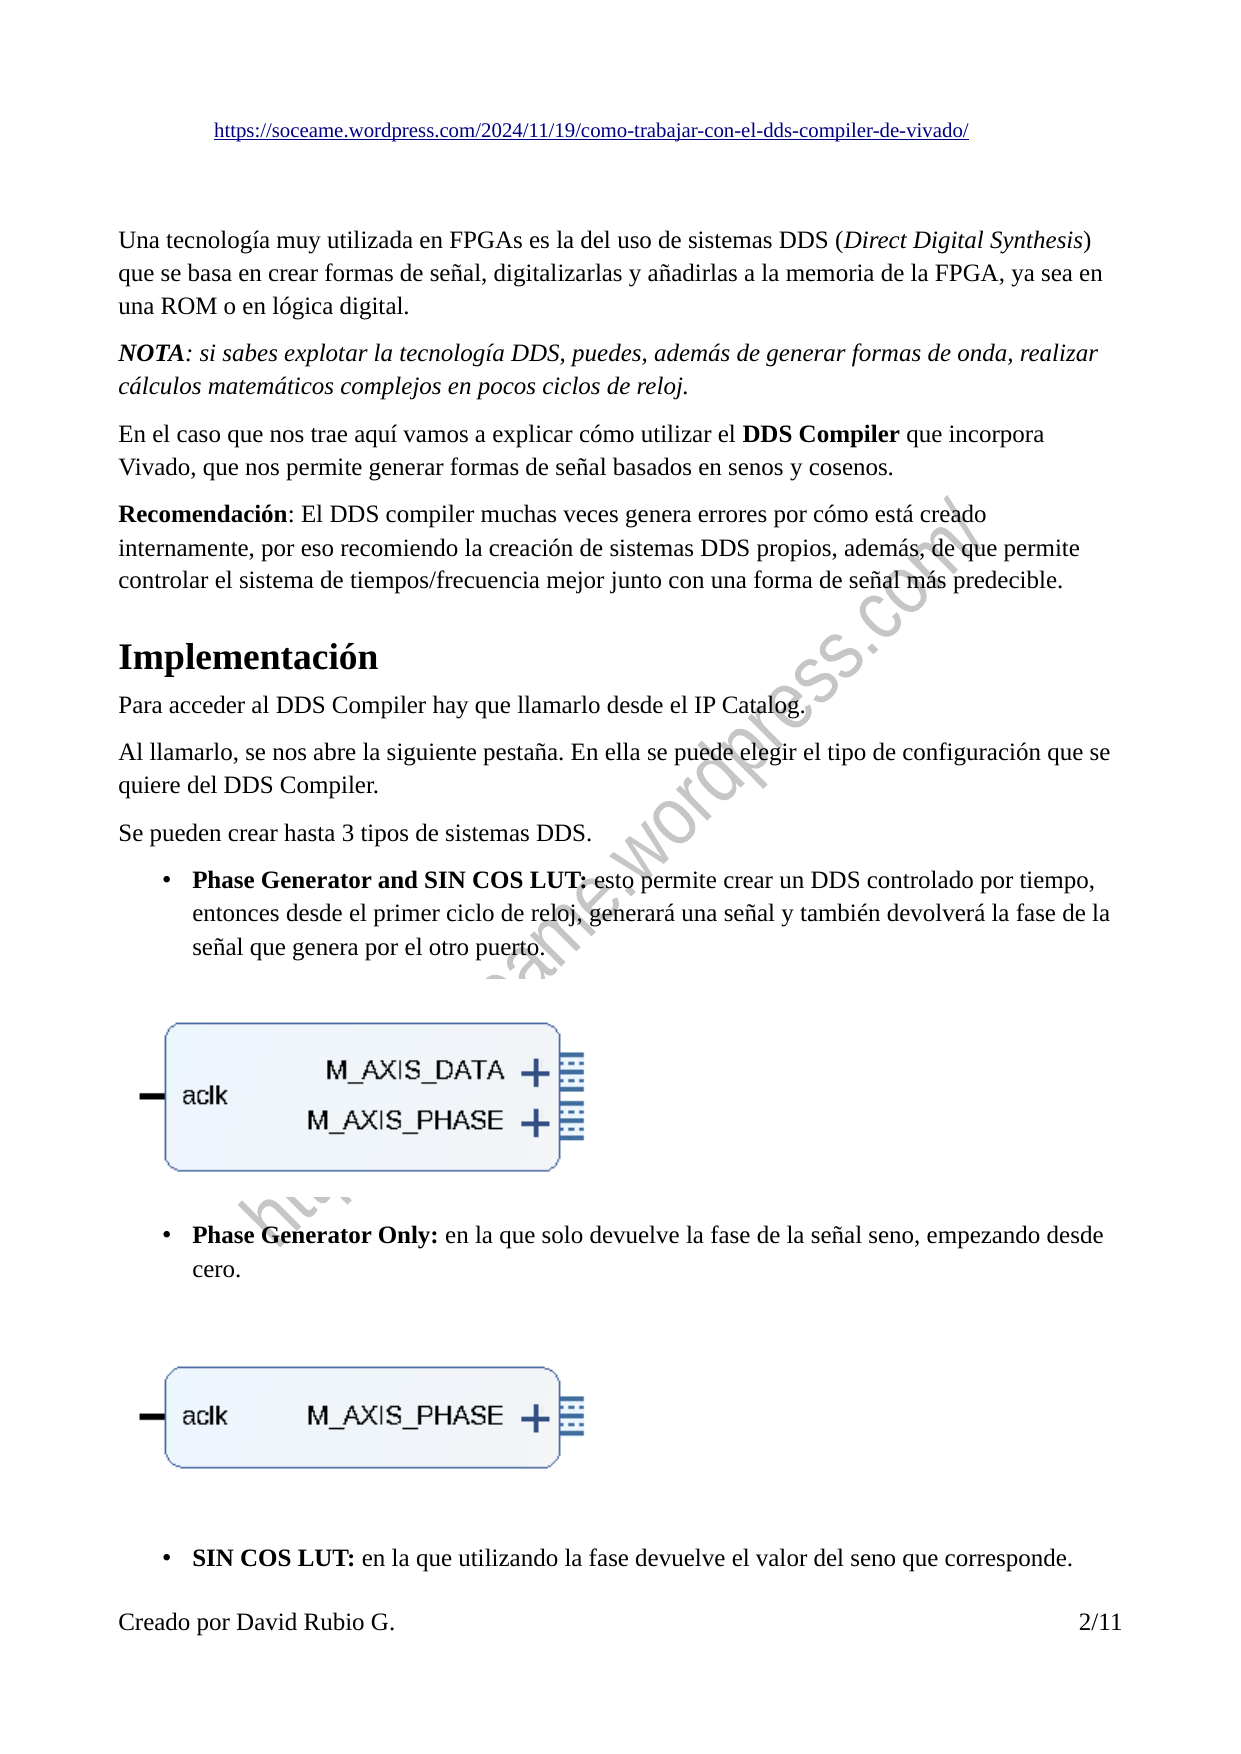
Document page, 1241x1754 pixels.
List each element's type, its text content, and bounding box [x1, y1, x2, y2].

text Para acceder al DDS Compiler hay que llamarlo desde el IP Catalog. [790, 690, 1122, 718]
list Phase Generator and SIN COS LUT: esto permite crear un DDS controlado por tiempo, entonces desde el primer ciclo de reloj, generará una señal y también devolverá la fase de la señal que genera por el otro puerto. [162, 866, 1122, 960]
text Para acceder al DDS Compiler hay que llamarlo desde el IP Catalog. [118, 690, 773, 718]
text Se pueden crear hasta 3 tipos de sistemas DDS. [118, 818, 1122, 847]
text NOTA: si sabes explotar la tecnología DDS, puedes, además de generar formas de onda, realizar cálculos matemáticos complejos en pocos ciclos de reloj. [118, 338, 1122, 400]
subtitle [826, 634, 1122, 677]
list SIN COS LUT: en la que utilizando la fase devuelve el valor del seno que corresponde. [162, 1543, 1122, 1571]
text Al llamarlo, se nos abre la siguiente pestaña. En ella se puede elegir el tipo de configuración que se quiere del DDS Compiler. [118, 737, 728, 799]
subtitle Implementación [118, 634, 856, 677]
text Una tecnología muy utilizada en FPGAs es la del uso de sistemas DDS (Direct Digital Synthesis) que se basa en crear formas de señal, digitalizarlas y añadirlas a la memoria de la FPGA, ya sea en una ROM o en lógica digital. [118, 225, 1122, 319]
text Recomendación: El DDS compiler muchas veces genera errores por cómo está creado internamente, por eso recomiendo la creación de sistemas DDS propios, además, de que permite controlar el sistema de tiempos/frecuencia mejor junto con una forma de señal más predecible. [118, 499, 1122, 594]
text En el caso que nos trae aquí vamos a explicar cómo utilizar el DDS Compiler que incorpora Vivado, que nos permite generar formas de señal basados en senos y cosenos. [118, 419, 1122, 481]
list Phase Generator Only: en la que solo devuelve la fase de la señal seno, empezando desde cero. [162, 1221, 1122, 1282]
picture [118, 1301, 617, 1519]
text Al llamarlo, se nos abre la siguiente pestaña. En ella se puede elegir el tipo de configuración que se quiere del DDS Compiler. [721, 737, 1122, 799]
picture [118, 979, 617, 1197]
